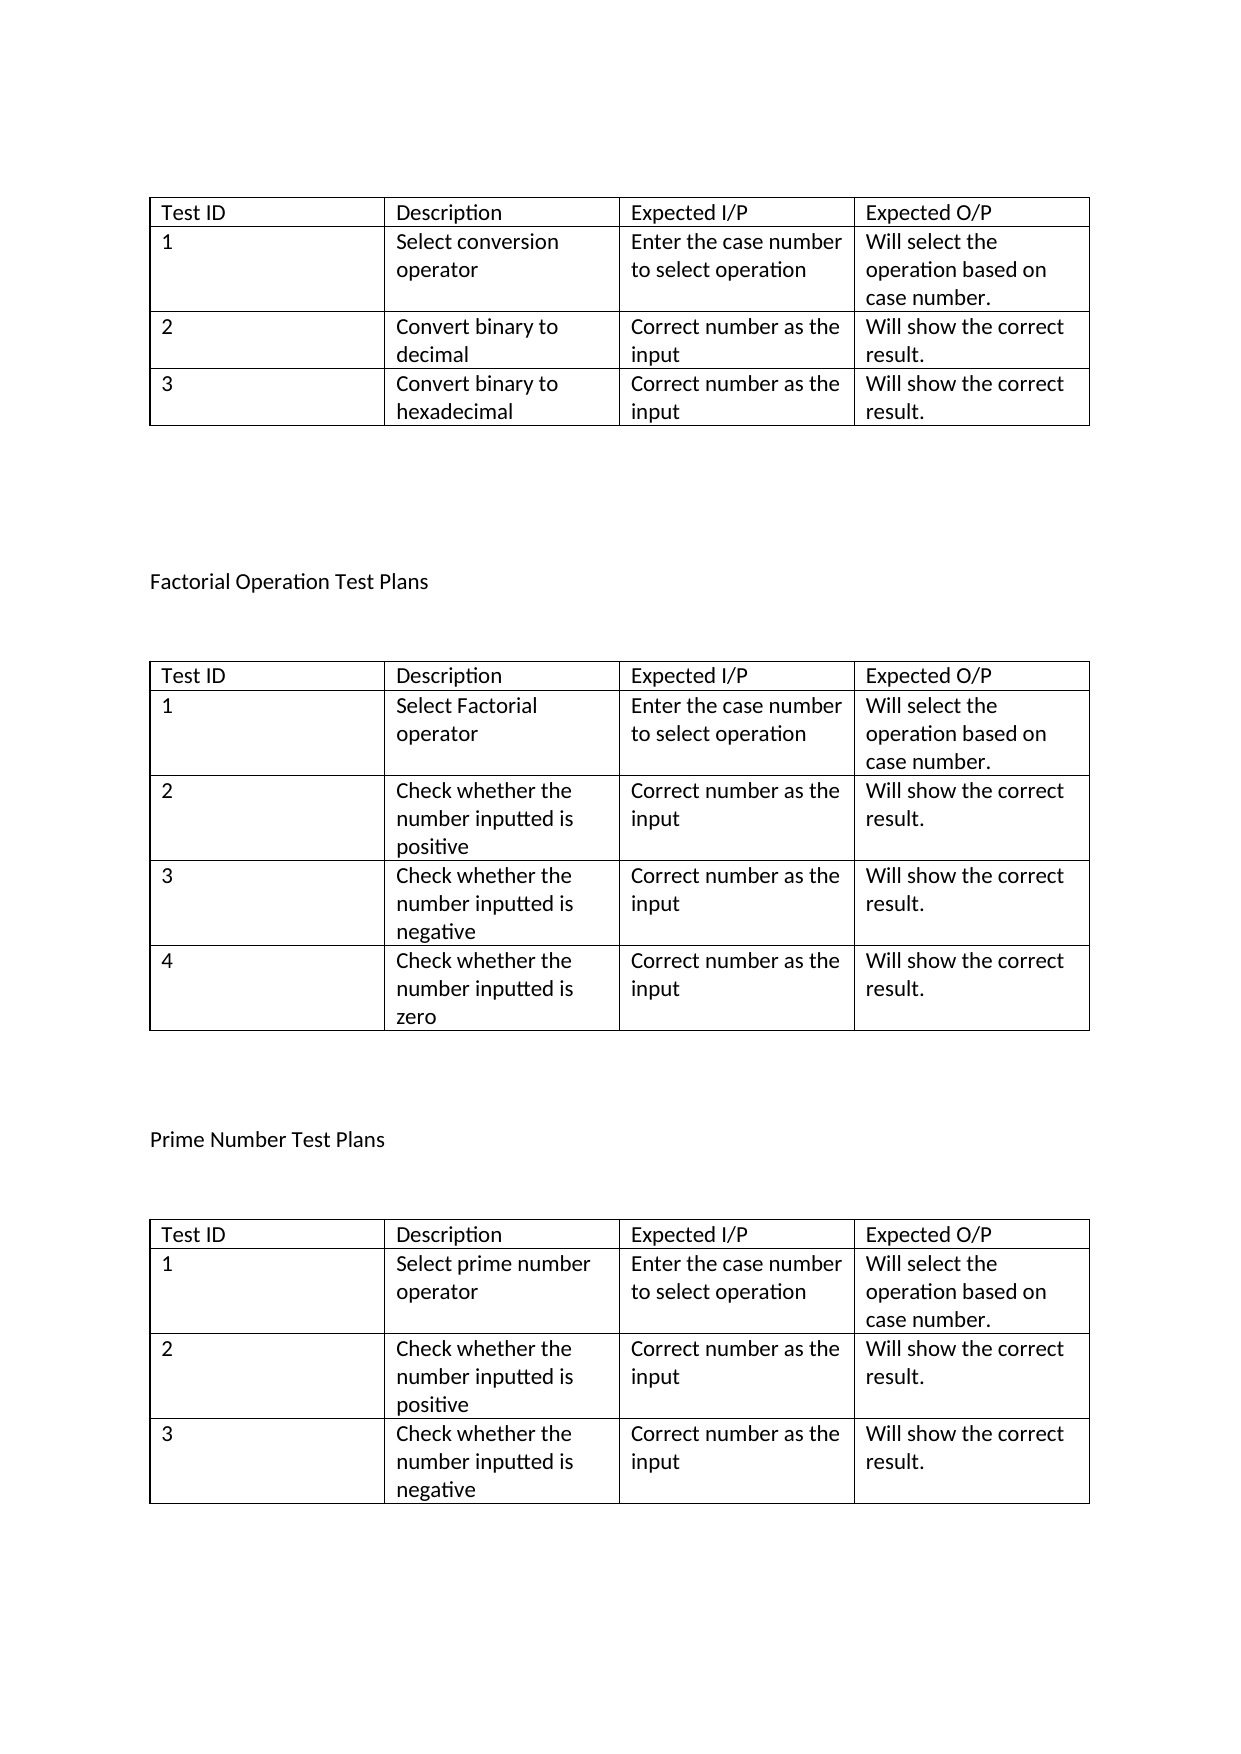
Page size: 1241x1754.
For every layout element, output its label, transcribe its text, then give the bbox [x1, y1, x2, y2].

table_header Expected I/P [620, 1220, 854, 1248]
table_header Description [385, 1220, 619, 1248]
table_cell 3 [151, 369, 384, 425]
table_cell Will select the operation based on case number. [855, 691, 1089, 775]
table_cell Correct number as the input [620, 776, 854, 860]
table_cell Check whether the number inputted is negative [385, 861, 619, 945]
table_cell Correct number as the input [620, 1419, 854, 1503]
table_cell 2 [151, 312, 384, 368]
table_cell 2 [151, 1334, 384, 1418]
table_cell Check whether the number inputted is positive [385, 1334, 619, 1418]
table_header Expected O/P [855, 662, 1089, 690]
table_cell Correct number as the input [620, 946, 854, 1030]
table_cell Select prime number operator [385, 1249, 619, 1333]
table_cell Convert binary to decimal [385, 312, 619, 368]
table_cell Will select the operation based on case number. [855, 1249, 1089, 1333]
table_cell 1 [151, 227, 384, 311]
table_header Expected I/P [620, 198, 854, 226]
table_header Test ID [151, 662, 384, 690]
table_cell Will show the correct result. [855, 776, 1089, 860]
table_header Expected O/P [855, 198, 1089, 226]
text Prime Number Test Plans [150, 1125, 1090, 1153]
table_cell Enter the case number to select operation [620, 691, 854, 775]
table_cell Convert binary to hexadecimal [385, 369, 619, 425]
table_cell 3 [151, 1419, 384, 1503]
table_cell Check whether the number inputted is positive [385, 776, 619, 860]
table_header Test ID [151, 198, 384, 226]
table_cell Enter the case number to select operation [620, 1249, 854, 1333]
table_cell Will show the correct result. [855, 861, 1089, 945]
table_cell Correct number as the input [620, 1334, 854, 1418]
table_cell Correct number as the input [620, 369, 854, 425]
table_cell Check whether the number inputted is negative [385, 1419, 619, 1503]
text Factorial Operation Test Plans [150, 567, 1090, 595]
table_header Description [385, 198, 619, 226]
table_cell Correct number as the input [620, 312, 854, 368]
table_cell Correct number as the input [620, 861, 854, 945]
table_cell Select Factorial operator [385, 691, 619, 775]
table_cell 2 [151, 776, 384, 860]
table_header Expected O/P [855, 1220, 1089, 1248]
table_cell Will show the correct result. [855, 1419, 1089, 1503]
table_cell Check whether the number inputted is zero [385, 946, 619, 1030]
table_header Description [385, 662, 619, 690]
table_cell 1 [151, 691, 384, 775]
table_cell Will show the correct result. [855, 946, 1089, 1030]
table_cell 3 [151, 861, 384, 945]
table_cell Will show the correct result. [855, 369, 1089, 425]
table_header Expected I/P [620, 662, 854, 690]
table_cell Will show the correct result. [855, 312, 1089, 368]
table_cell 1 [151, 1249, 384, 1333]
table_cell 4 [151, 946, 384, 1030]
table_cell Will select the operation based on case number. [855, 227, 1089, 311]
table_cell Enter the case number to select operation [620, 227, 854, 311]
table_cell Will show the correct result. [855, 1334, 1089, 1418]
table_cell Select conversion operator [385, 227, 619, 311]
table_header Test ID [151, 1220, 384, 1248]
